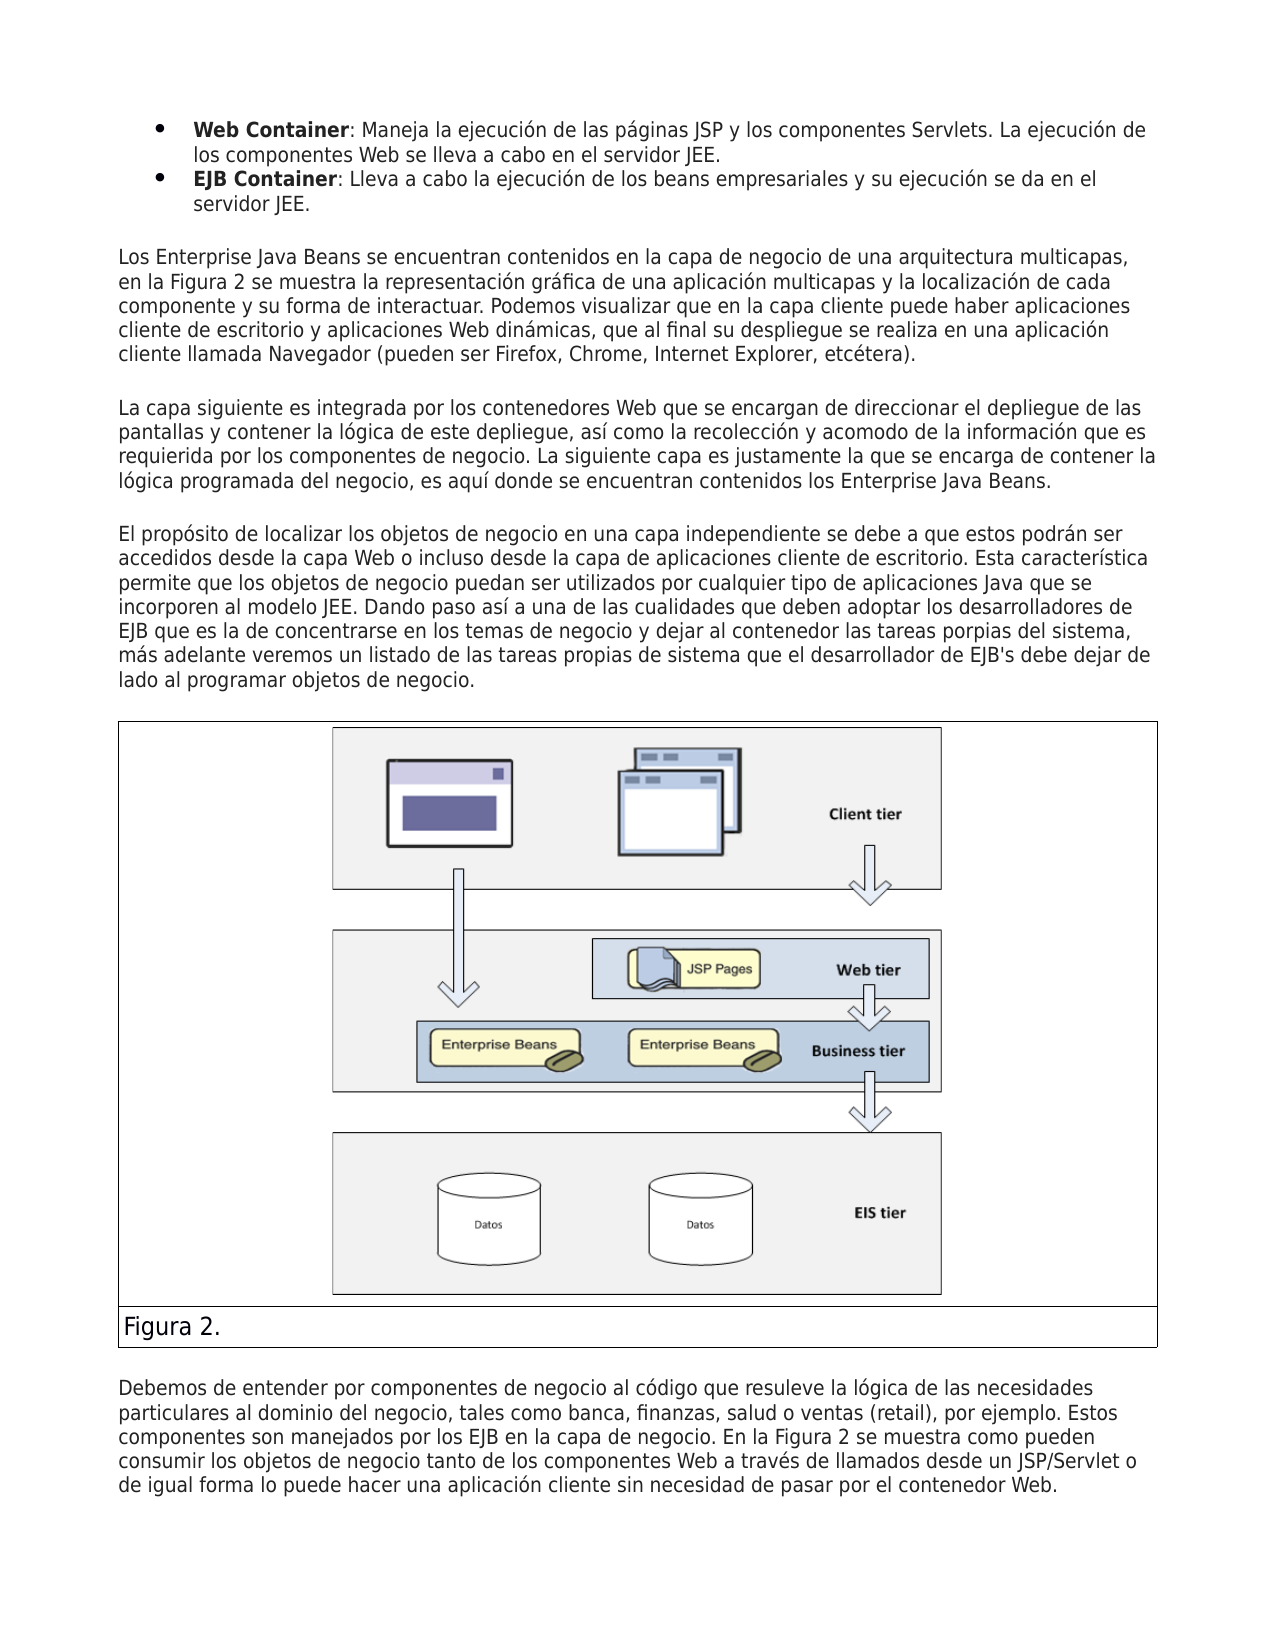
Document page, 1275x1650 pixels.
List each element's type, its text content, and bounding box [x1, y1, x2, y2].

list EJB Container: Lleva a cabo la ejecución de los beans empresariales y su ejecución se da en el servidor JEE. [156, 167, 1157, 216]
text El propósito de localizar los objetos de negocio en una capa independiente se debe a que estos podrán ser accedidos desde la capa Web o incluso desde la capa de aplicaciones cliente de escritorio. Esta característica permite que los objetos de negocio puedan ser utilizados por cualquier tipo de aplicaciones Java que se incorporen al modelo JEE. Dando paso así a una de las cualidades que deben adoptar los desarrolladores de EJB que es la de concentrarse en los temas de negocio y dejar al contenedor las tareas porpias del sistema, más adelante veremos un listado de las tareas propias de sistema que el desarrollador de EJB's debe dejar de lado al programar objetos de negocio. [118, 522, 1157, 692]
table_header [119, 728, 1157, 1306]
table_header [119, 722, 1157, 727]
text Debemos de entender por componentes de negocio al código que resuleve la lógica de las necesidades particulares al dominio del negocio, tales como banca, finanzas, salud o ventas (retail), por ejemplo. Estos componentes son manejados por los EJB en la capa de negocio. En la Figura 2 se muestra como pueden consumir los objetos de negocio tanto de los componentes Web a través de llamados desde un JSP/Servlet o de igual forma lo puede hacer una aplicación cliente sin necesidad de pasar por el contenedor Web. [118, 1376, 1157, 1498]
list Web Container: Maneja la ejecución de las páginas JSP y los componentes Servlets. La ejecución de los componentes Web se lleva a cabo en el servidor JEE. [156, 118, 1157, 167]
picture [332, 727, 942, 1295]
text La capa siguiente es integrada por los contenedores Web que se encargan de direccionar el depliegue de las pantallas y contener la lógica de este depliegue, así como la recolección y acomodo de la información que es requierida por los componentes de negocio. La siguiente capa es justamente la que se encarga de contener la lógica programada del negocio, es aquí donde se encuentran contenidos los Enterprise Java Beans. [118, 396, 1157, 493]
text Los Enterprise Java Beans se encuentran contenidos en la capa de negocio de una arquitectura multicapas, en la Figura 2 se muestra la representación gráfica de una aplicación multicapas y la localización de cada componente y su forma de interactuar. Podemos visualizar que en la capa cliente puede haber aplicaciones cliente de escritorio y aplicaciones Web dinámicas, que al final su despliegue se realiza en una aplicación cliente llamada Navegador (pueden ser Firefox, Chrome, Internet Explorer, etcétera). [118, 245, 1157, 367]
table_cell Figura 2. [119, 1307, 1157, 1347]
